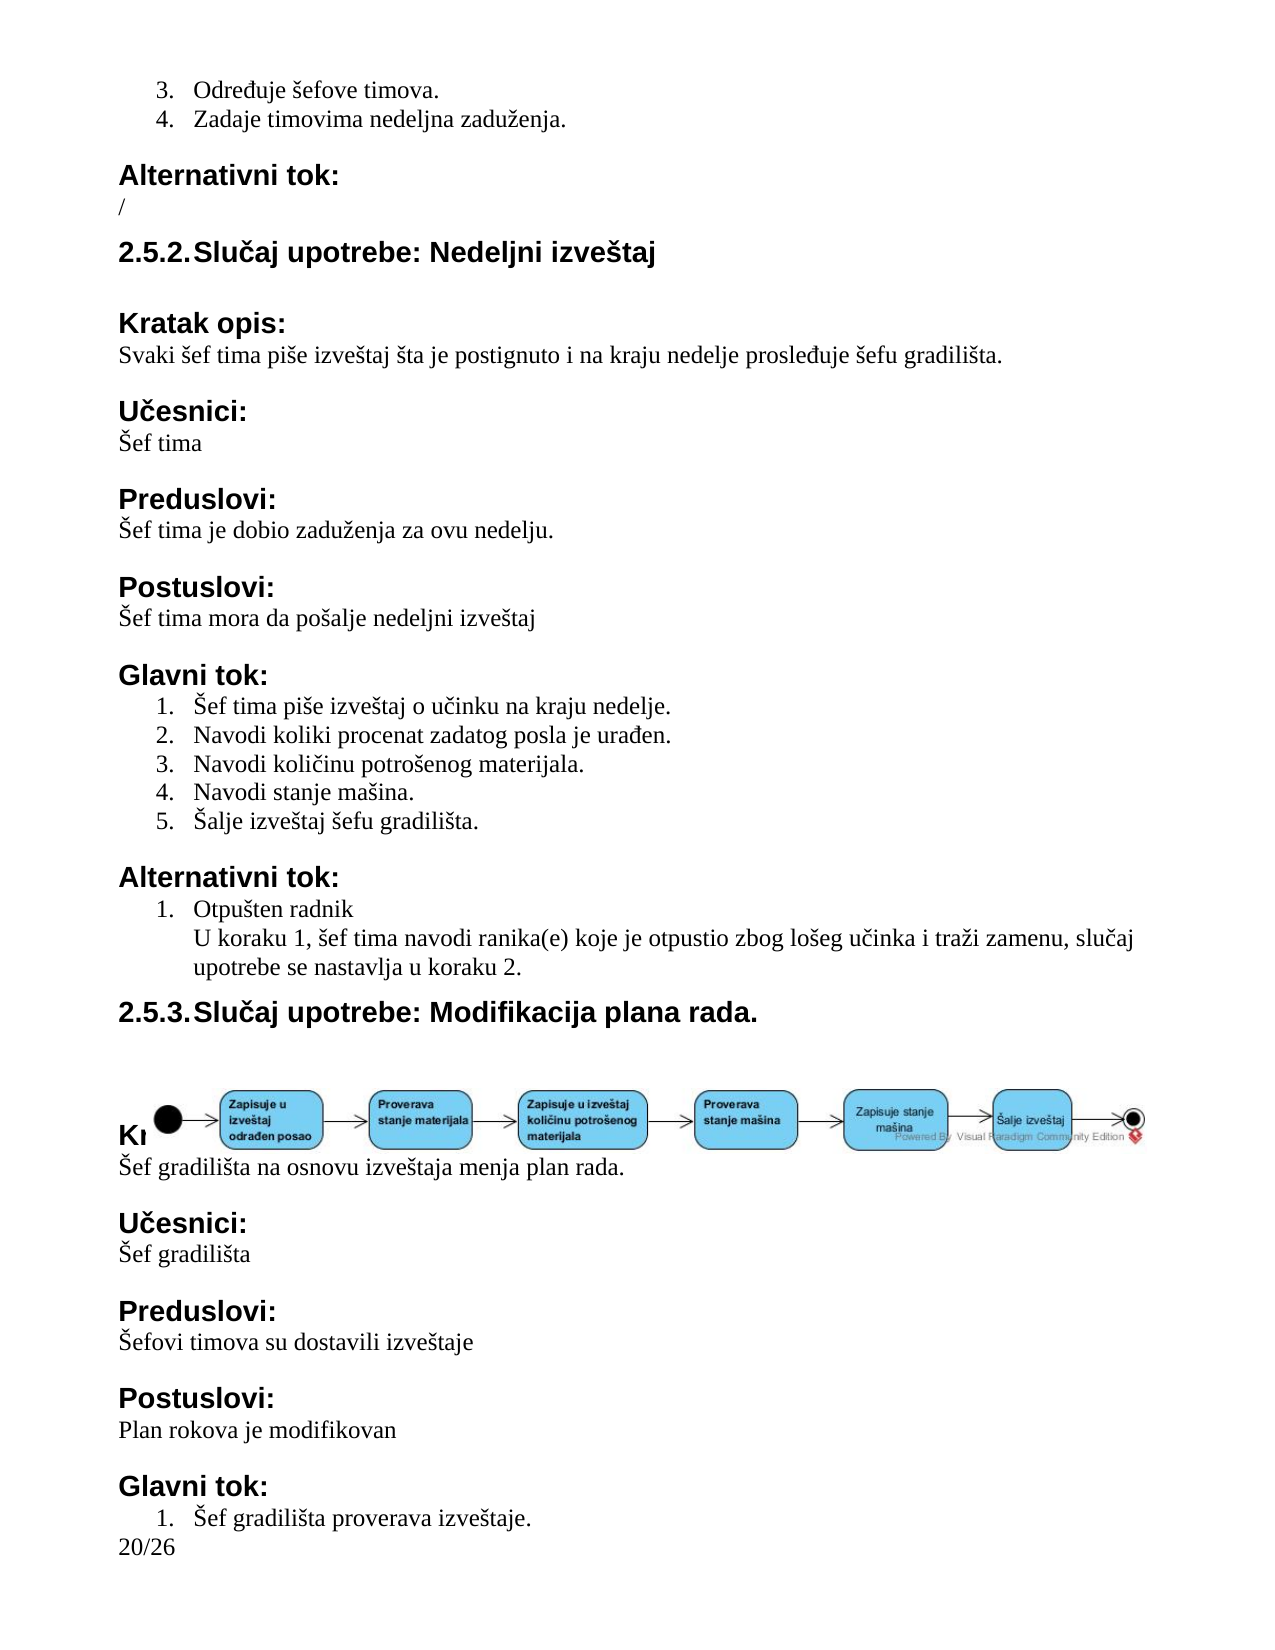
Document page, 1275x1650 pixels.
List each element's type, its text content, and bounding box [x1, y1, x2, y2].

text Šefovi timova su dostavili izveštaje [118, 1327, 1157, 1356]
subtitle Alternativni tok: [118, 158, 1157, 192]
list Zadaje timovima nedeljna zaduženja. [156, 104, 1157, 132]
subtitle Alternativni tok: [118, 861, 1157, 894]
list Navodi stanje mašina. [156, 777, 1157, 806]
subtitle Preduslovi: [118, 482, 1157, 516]
list Navodi koliki procenat zadatog posla je urađen. [156, 720, 1157, 749]
text / [118, 192, 1157, 220]
subtitle Kratak opis: [118, 306, 1157, 340]
subtitle Kratak opis: [118, 1066, 146, 1152]
list Otpušten radnik U koraku 1, šef tima navodi ranika(e) koje je otpustio zbog lošeg učinka i traži zamenu, slučaj upotrebe se nastavlja u koraku 2. [156, 894, 1157, 980]
text Šef gradilišta [118, 1239, 1157, 1268]
list Šalje izveštaj šefu gradilišta. [156, 806, 1157, 835]
list Navodi količinu potrošenog materijala. [156, 749, 1157, 777]
list Dijagram 2.13: Dijagram aktivnosti slučaja upotrebe nedeljni izveštaj [146, 1065, 1147, 1088]
list Šef tima piše izveštaj o učinku na kraju nedelje. [156, 691, 1157, 720]
subtitle Kratak opis: [1147, 1066, 1157, 1152]
text Svaki šef tima piše izveštaj šta je postignuto i na kraju nedelje prosleđuje šefu gradilišta. [118, 340, 1157, 369]
list Šef gradilišta proverava izveštaje. [156, 1503, 1157, 1532]
list [146, 1052, 1147, 1065]
list Određuje šefove timova. [156, 75, 1157, 104]
subtitle Preduslovi: [118, 1294, 1157, 1327]
subtitle Glavni tok: [118, 1469, 1157, 1503]
text Šef tima [118, 428, 1157, 457]
subtitle Učesnici: [118, 394, 1157, 428]
text Šef tima je dobio zaduženja za ovu nedelju. [118, 516, 1157, 544]
subtitle Glavni tok: [118, 658, 1157, 691]
subtitle Učesnici: [118, 1206, 1157, 1239]
subtitle Postuslovi: [118, 1382, 1157, 1415]
subtitle Slučaj upotrebe: Nedeljni izveštaj [118, 235, 1157, 268]
text Šef tima mora da pošalje nedeljni izveštaj [118, 603, 1157, 632]
text Plan rokova je modifikovan [118, 1415, 1157, 1444]
subtitle Slučaj upotrebe: Modifikacija plana rada. [118, 995, 1157, 1028]
subtitle Postuslovi: [118, 570, 1157, 603]
text Šef gradilišta na osnovu izveštaja menja plan rada. [118, 1152, 1157, 1180]
